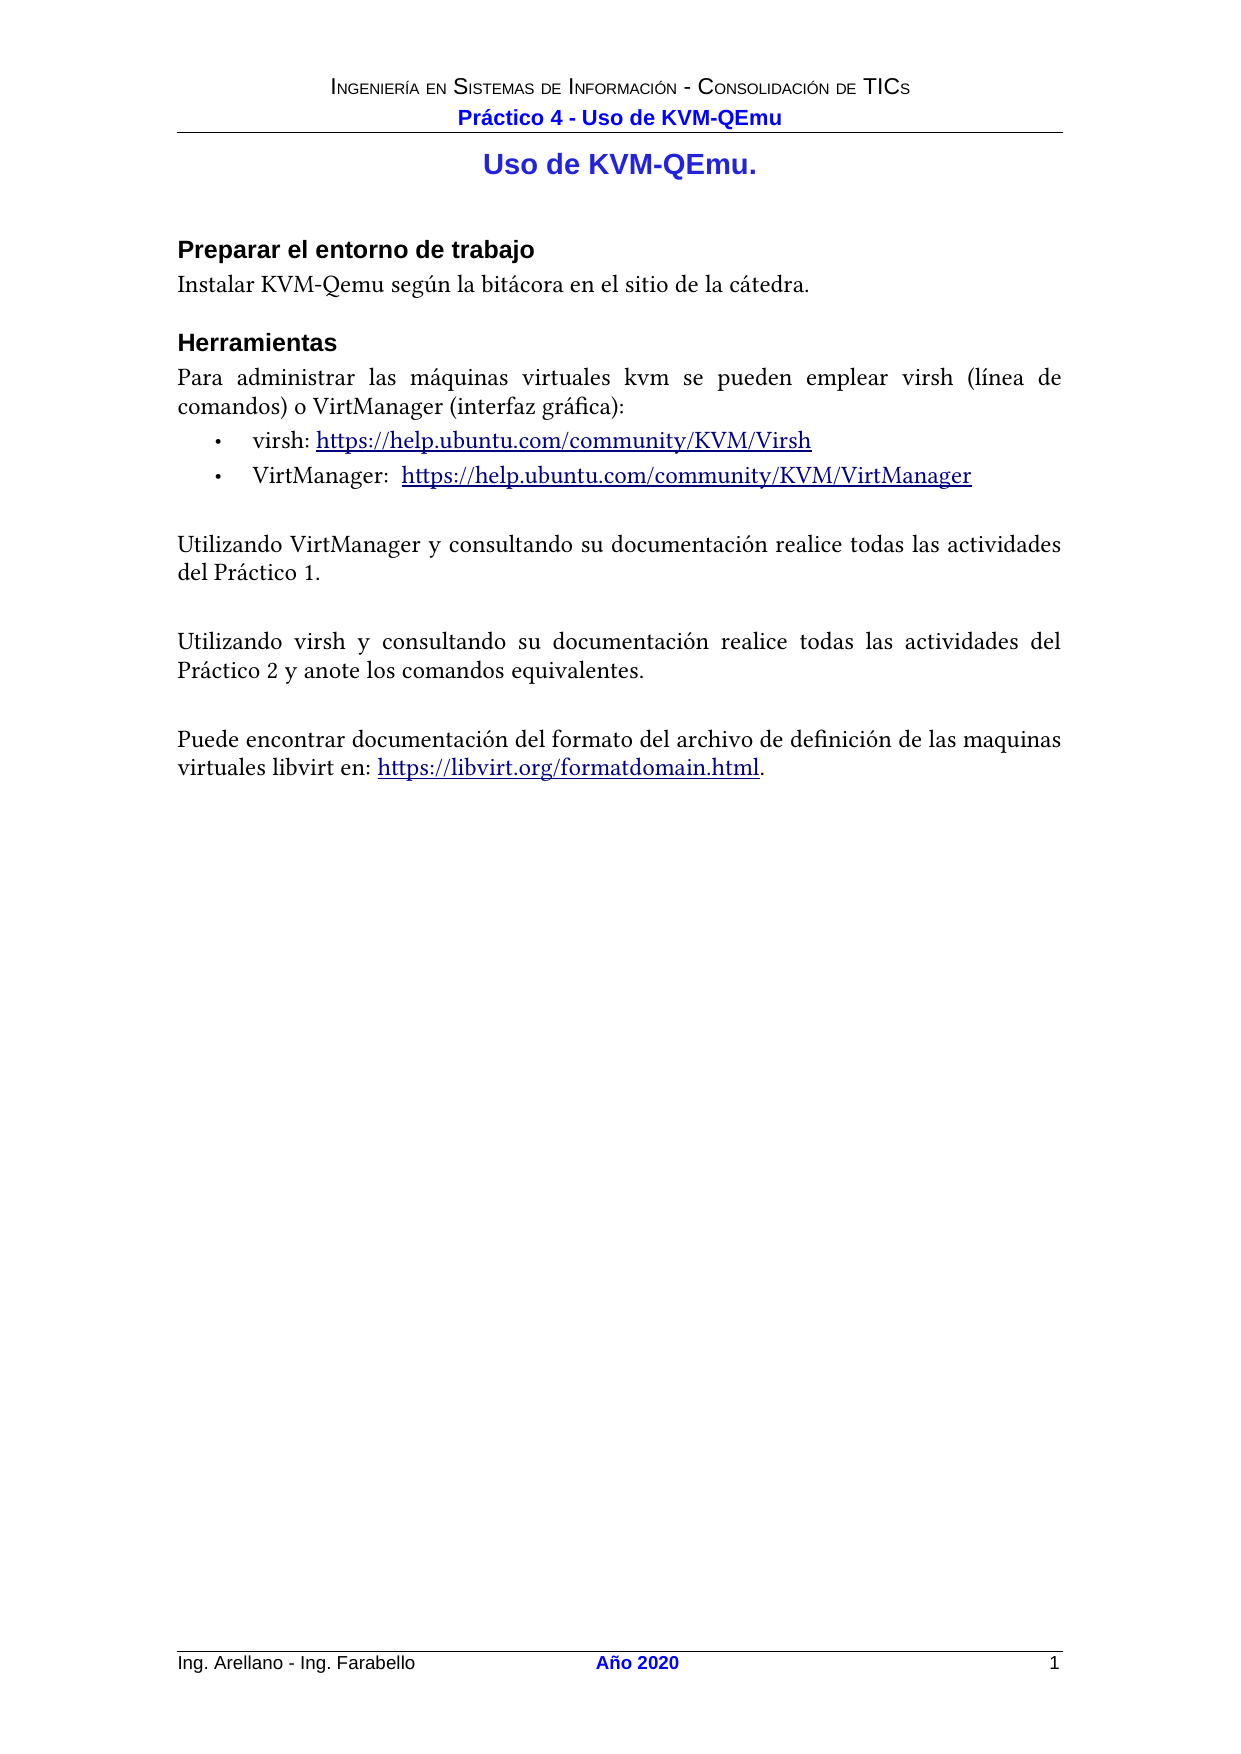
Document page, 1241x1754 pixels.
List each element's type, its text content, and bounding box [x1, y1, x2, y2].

subtitle Uso de KVM-QEmu. [177, 148, 1063, 180]
subtitle Herramientas [177, 329, 1063, 357]
text Utilizando VirtManager y consultando su documentación realice todas las actividades del Práctico 1. [177, 530, 1063, 587]
list virsh: https://help.ubuntu.com/community/KVM/Virsh [215, 426, 1063, 455]
text Utilizando virsh y consultando su documentación realice todas las actividades del Práctico 2 y anote los comandos equivalentes. [177, 627, 1063, 684]
text Puede encontrar documentación del formato del archivo de definición de las maquinas virtuales libvirt en: https://libvirt.org/formatdomain.html. [177, 725, 1063, 782]
list VirtManager: https://help.ubuntu.com/community/KVM/VirtManager [215, 461, 1063, 489]
subtitle Preparar el entorno de trabajo [177, 235, 1063, 263]
text Instalar KVM-Qemu según la bitácora en el sitio de la cátedra. [177, 270, 1063, 298]
text Para administrar las máquinas virtuales kvm se pueden emplear virsh (línea de comandos) o VirtManager (interfaz gráfica): [177, 363, 1063, 421]
